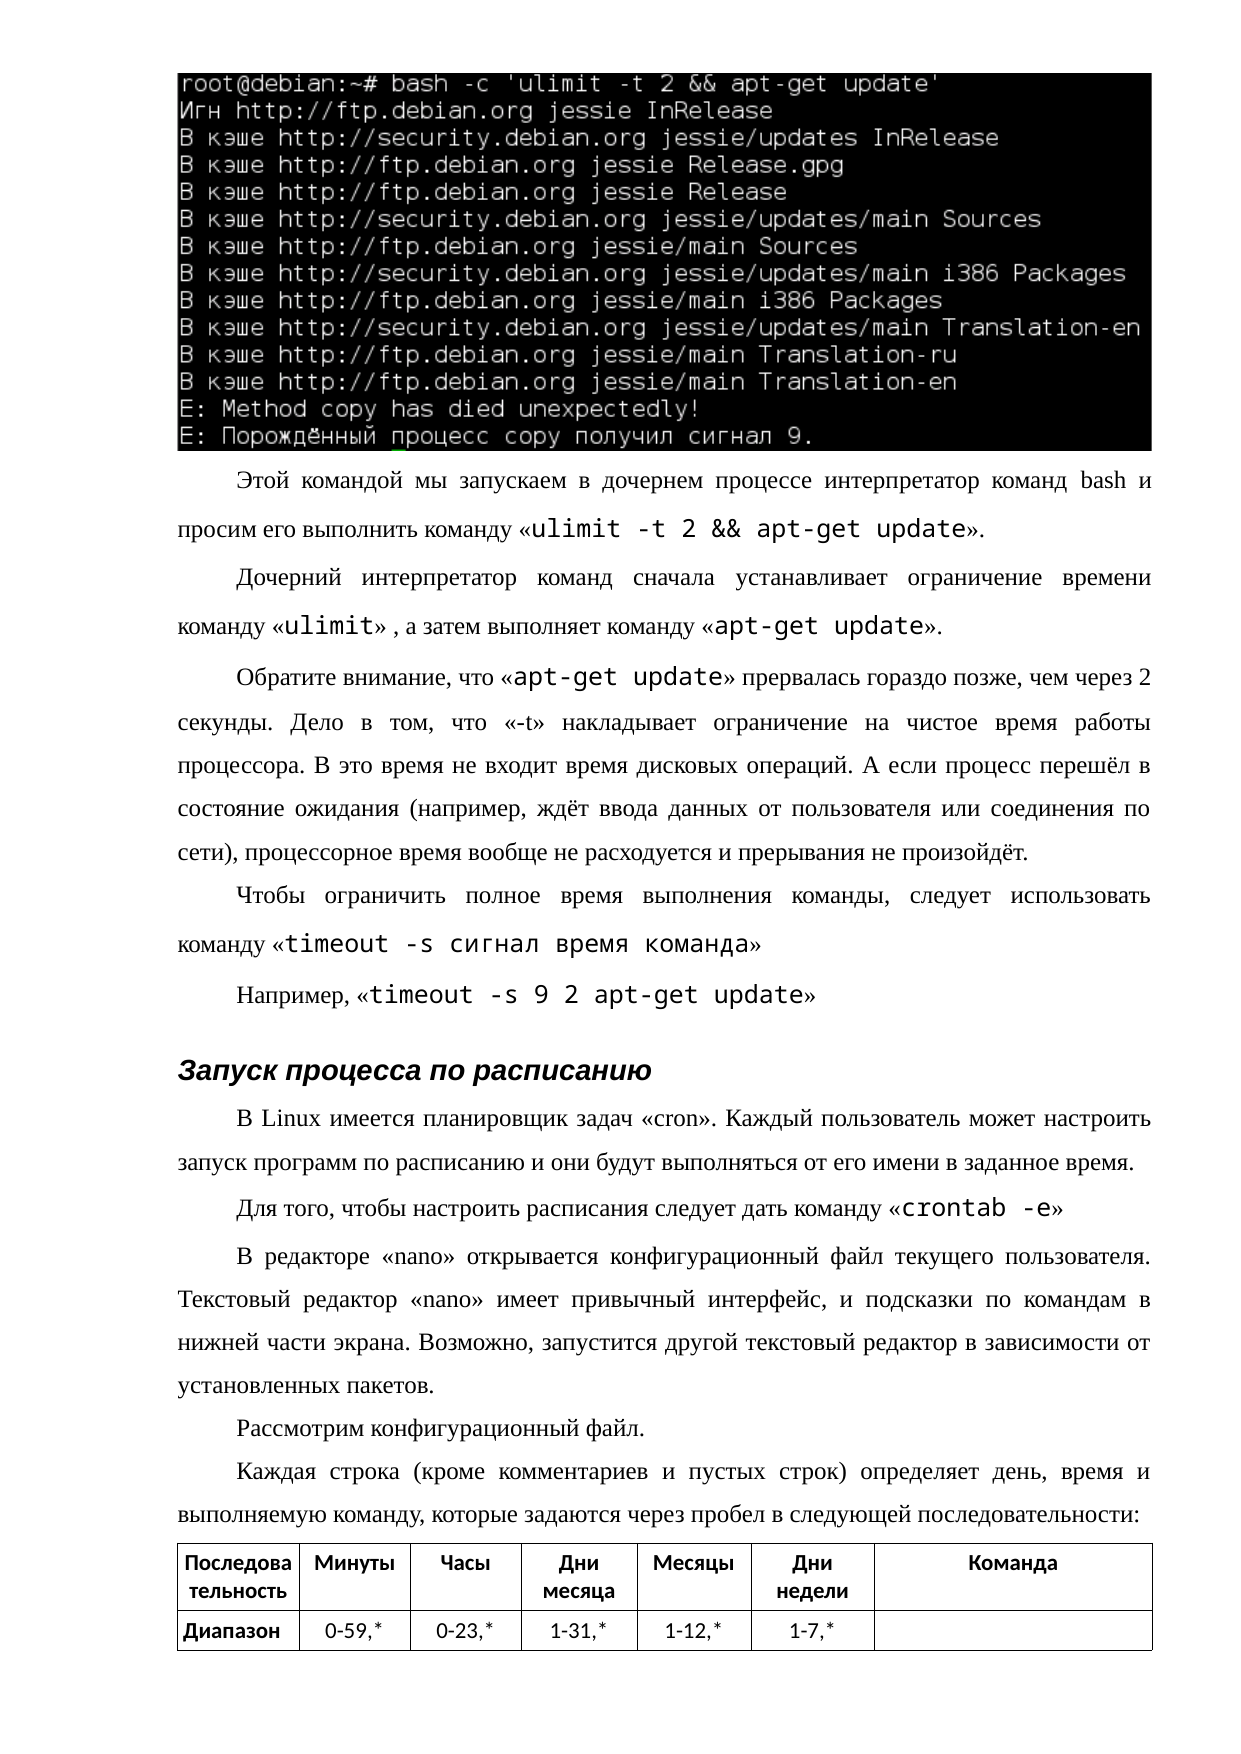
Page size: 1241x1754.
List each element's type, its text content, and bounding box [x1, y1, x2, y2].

table_cell 0-59,* [300, 1611, 410, 1650]
text В Linux имеется планировщик задач «cron». Каждый пользователь может настроить запуск программ по расписанию и они будут выполняться от его имени в заданное время. [177, 1103, 1152, 1175]
text Обратите внимание, что «apt-get update» прервалась гораздо позже, чем через 2 секунды. Дело в том, что «-t» накладывает ограничение на чистое время работы процессора. В это время не входит время дисковых операций. А если процесс перешёл в состояние ожидания (например, ждёт ввода данных от пользователя или соединения по сети), процессорное время вообще не расходуется и прерывания не произойдёт. [177, 659, 1152, 865]
table_header Минуты [300, 1544, 410, 1610]
subtitle Запуск процесса по расписанию [177, 1052, 1152, 1086]
text Например, «timeout -s 9 2 apt-get update» [177, 976, 1152, 1011]
text Каждая строка (кроме комментариев и пустых строк) определяет день, время и выполняемую команду, которые задаются через пробел в следующей последовательности: [177, 1456, 1152, 1528]
table_header Месяцы [638, 1544, 751, 1610]
table_header Дни недели [752, 1544, 874, 1610]
text Рассмотрим конфигурационный файл. [177, 1413, 1152, 1442]
text Для того, чтобы настроить расписания следует дать команду «crontab -e» [177, 1190, 1152, 1224]
text В редакторе «nano» открывается конфигурационный файл текущего пользователя. Текстовый редактор «nano» имеет привычный интерфейс, и подсказки по командам в нижней части экрана. Возможно, запустится другой текстовый редактор в зависимости от установленных пакетов. [177, 1241, 1152, 1399]
table_header Последовательность [178, 1544, 299, 1610]
table_cell 1-31,* [522, 1611, 637, 1650]
table_header Часы [411, 1544, 521, 1610]
table_header Команда [875, 1544, 1152, 1610]
table_header Дни месяца [522, 1544, 637, 1610]
table_cell [875, 1611, 1152, 1650]
table_cell 0-23,* [411, 1611, 521, 1650]
text Дочерний интерпретатор команд сначала устанавливает ограничение времени команду «ulimit» , а затем выполняет команду «apt-get update». [177, 562, 1152, 642]
table_cell 1-12,* [638, 1611, 751, 1650]
text Чтобы ограничить полное время выполнения команды, следует использовать команду «timeout -s сигнал время команда» [177, 880, 1152, 959]
text Этой командой мы запускаем в дочернем процессе интерпретатор команд bash и просим его выполнить команду «ulimit -t 2 && apt-get update». [177, 451, 1152, 545]
table_cell 1-7,* [752, 1611, 874, 1650]
table_cell Диапазон [178, 1611, 299, 1650]
